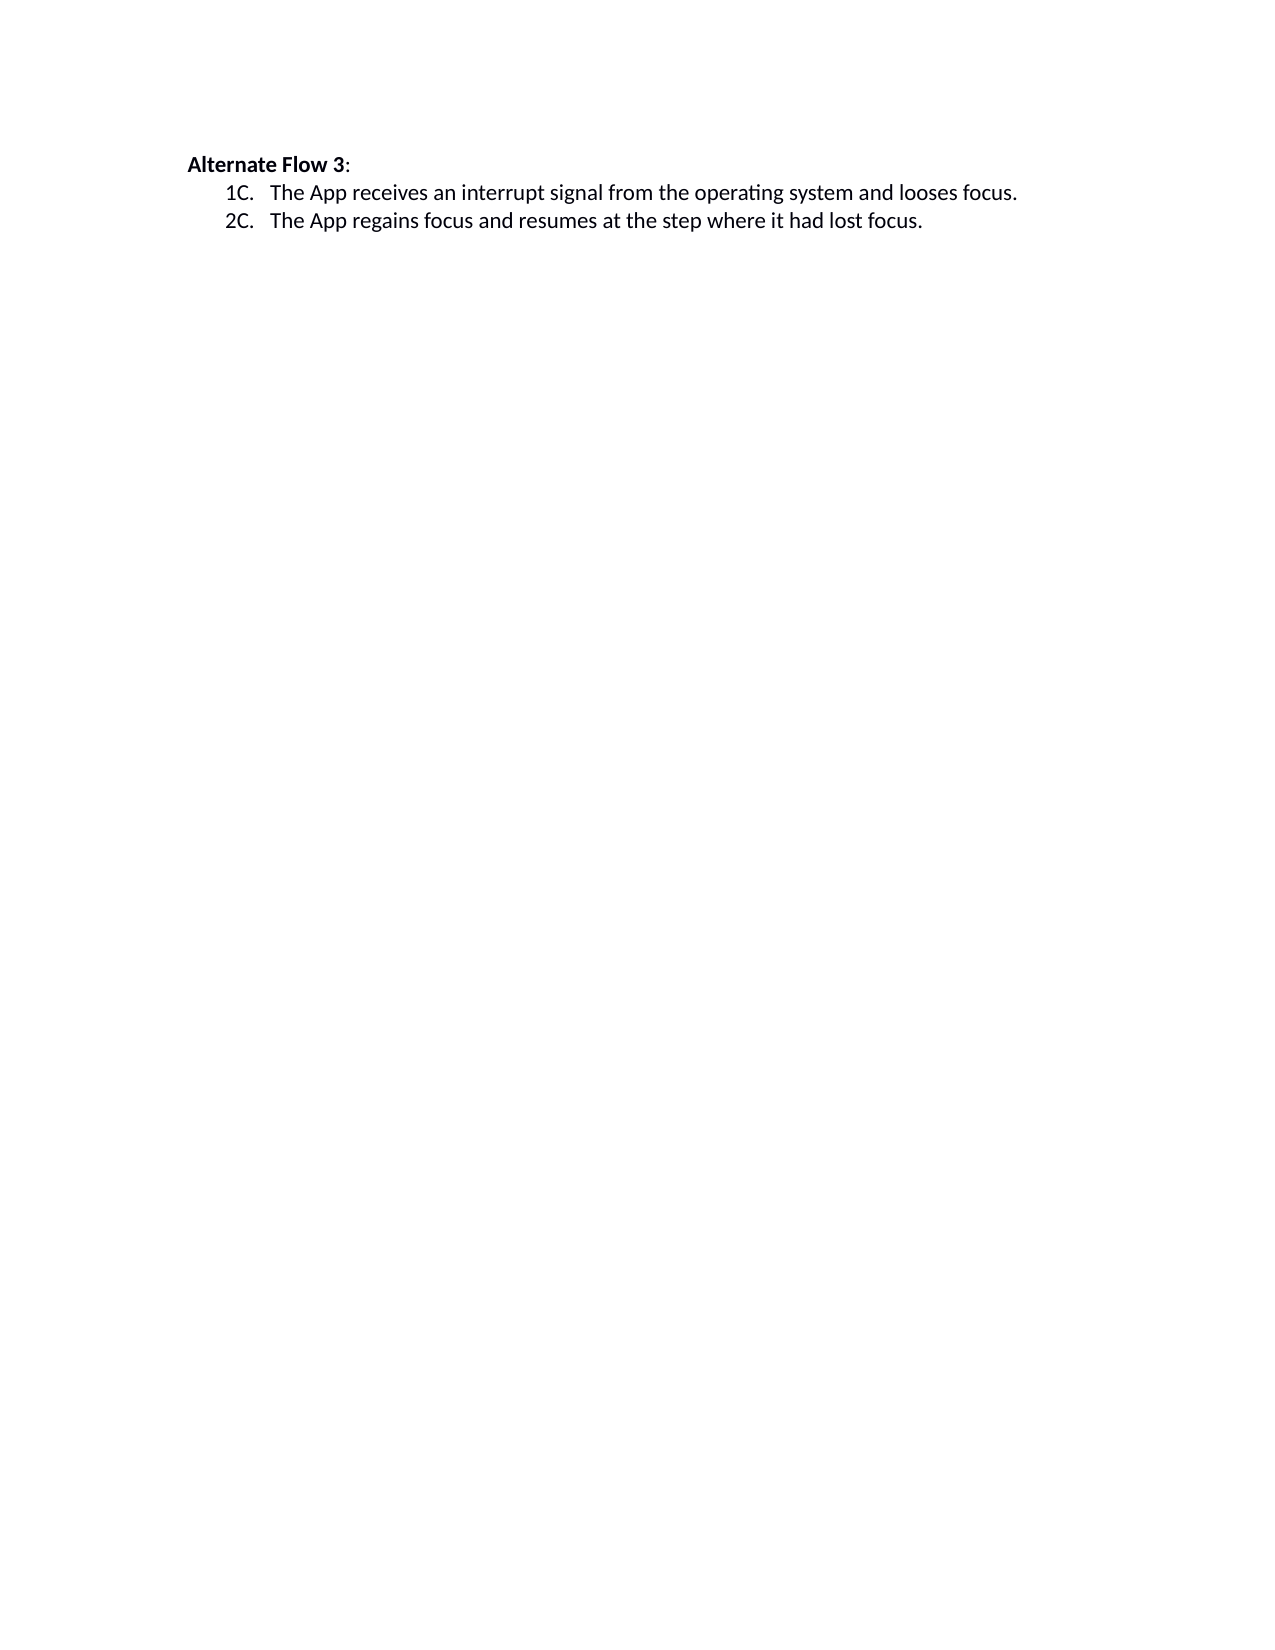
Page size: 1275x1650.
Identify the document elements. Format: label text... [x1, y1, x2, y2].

text 1C. The App receives an interrupt signal from the operating system and looses focus. [225, 178, 1087, 206]
text Alternate Flow 3: [187, 150, 1087, 178]
text 2C. The App regains focus and resumes at the step where it had lost focus. [225, 206, 1087, 234]
